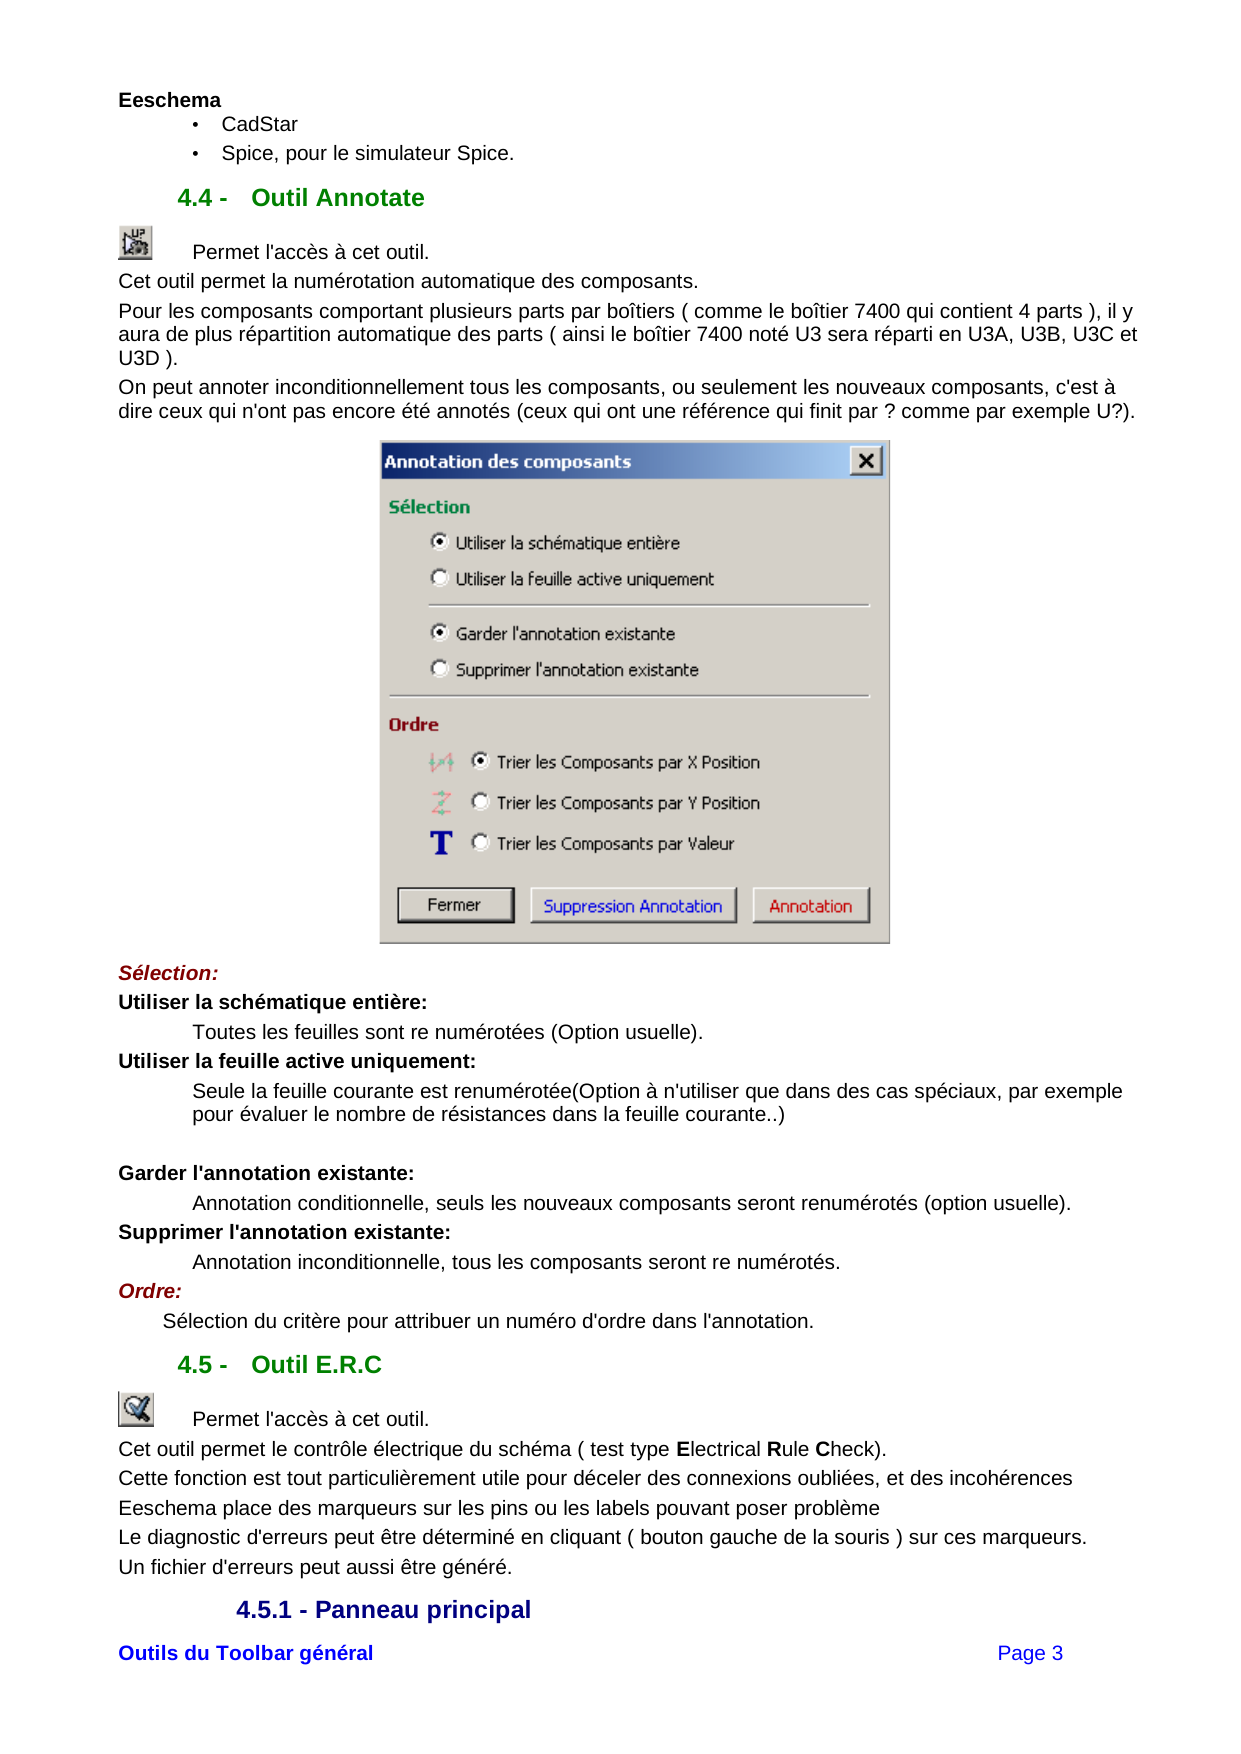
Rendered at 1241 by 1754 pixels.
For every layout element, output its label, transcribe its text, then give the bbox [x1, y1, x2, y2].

text Seule la feuille courante est renumérotée(Option à n'utiliser que dans des cas spéciaux, par exemple pour évaluer le nombre de résistances dans la feuille courante..) [192, 1079, 1152, 1126]
text Permet l'accès à cet outil. [118, 1391, 1152, 1431]
text Cet outil permet la numérotation automatique des composants. [118, 270, 1152, 293]
text Cette fonction est tout particulièrement utile pour déceler des connexions oubliées, et des incohérences [118, 1467, 1152, 1490]
list CadStar [192, 112, 1152, 136]
text Ordre: [118, 1280, 1152, 1303]
text Annotation conditionnelle, seuls les nouveaux composants seront renumérotés (option usuelle). [192, 1191, 1152, 1215]
text Garder l'annotation existante: [118, 1162, 1152, 1185]
subtitle Panneau principal [236, 1596, 1152, 1624]
text Permet l'accès à cet outil. [118, 223, 1152, 264]
list Spice, pour le simulateur Spice. [192, 142, 1152, 165]
text Eeschema place des marqueurs sur les pins ou les labels pouvant poser problème [118, 1496, 1152, 1520]
text Pour les composants comportant plusieurs parts par boîtiers ( comme le boîtier 7400 qui contient 4 parts ), il y aura de plus répartition automatique des parts ( ainsi le boîtier 7400 noté U3 sera réparti en U3A, U3B, U3C et U3D ). [118, 299, 1152, 370]
text Sélection: [118, 961, 1152, 985]
text Toutes les feuilles sont re numérotées (Option usuelle). [192, 1020, 1152, 1044]
text Sélection du critère pour attribuer un numéro d'ordre dans l'annotation. [162, 1309, 1152, 1333]
text Supprimer l'annotation existante: [118, 1221, 1152, 1244]
subtitle Outil Annotate [177, 183, 1152, 211]
text Cet outil permet le contrôle électrique du schéma ( test type Electrical Rule Check). [118, 1437, 1152, 1461]
text Utiliser la schématique entière: [118, 991, 1152, 1014]
text Utiliser la feuille active uniquement: [118, 1050, 1152, 1073]
subtitle Outil E.R.C [177, 1351, 1152, 1379]
text On peut annoter inconditionnellement tous les composants, ou seulement les nouveaux composants, c'est à dire ceux qui n'ont pas encore été annotés (ceux qui ont une référence qui finit par ? comme par exemple U?). [118, 376, 1152, 423]
text Un fichier d'erreurs peut aussi être généré. [118, 1555, 1152, 1579]
picture [118, 223, 153, 260]
text Le diagnostic d'erreurs peut être déterminé en cliquant ( bouton gauche de la souris ) sur ces marqueurs. [118, 1526, 1152, 1549]
picture [379, 440, 891, 944]
text Annotation inconditionnelle, tous les composants seront re numérotés. [192, 1250, 1152, 1274]
picture [118, 1390, 154, 1427]
